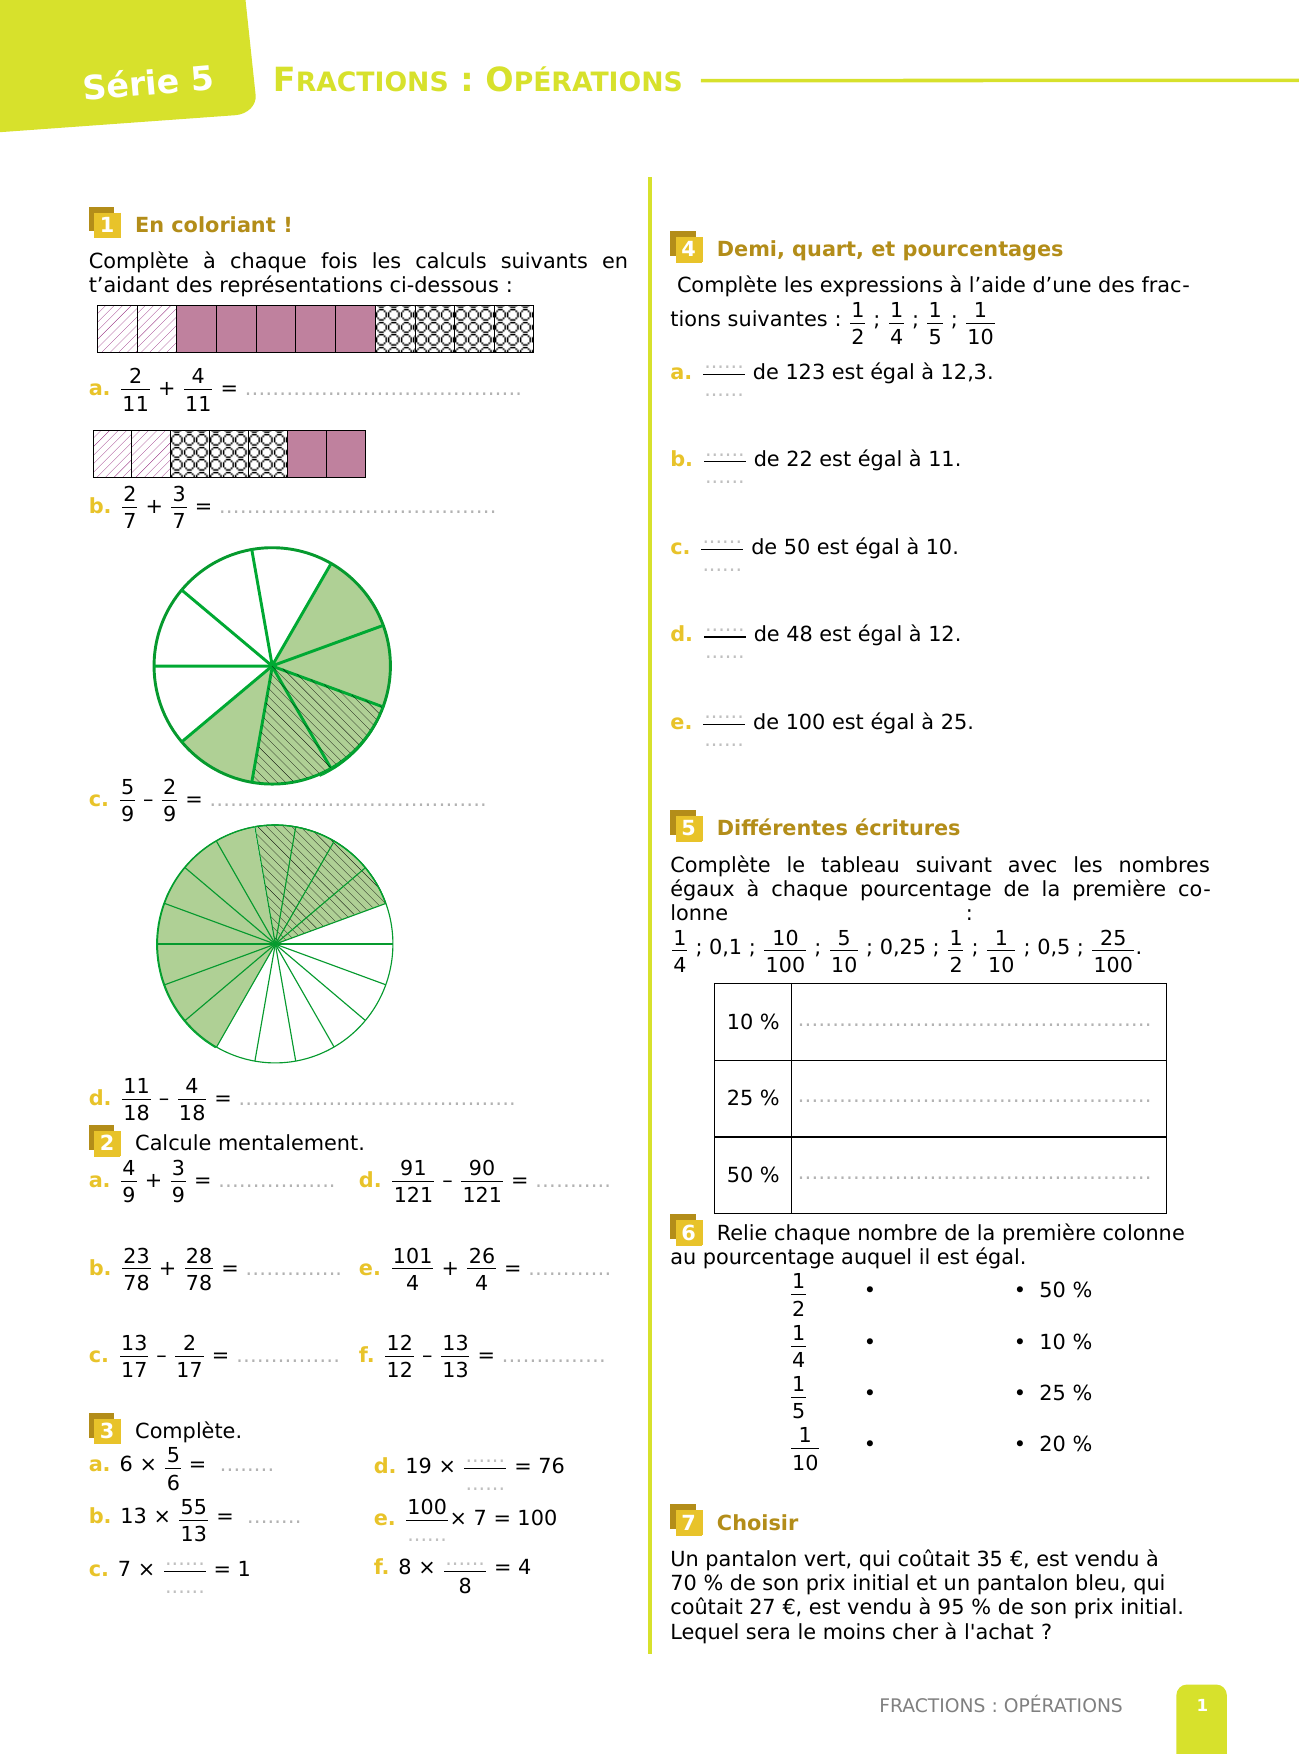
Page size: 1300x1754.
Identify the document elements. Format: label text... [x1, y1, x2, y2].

list de 100 est égal à 25. [670, 699, 1211, 751]
list – = …………… [359, 1331, 629, 1382]
list 8 × = 4 [373, 1546, 629, 1597]
list + = ………… [359, 1243, 629, 1295]
table_cell 25 % [715, 1061, 791, 1136]
list 13 × = …..… [88, 1495, 344, 1546]
list de 22 est égal à 11. [670, 437, 1211, 488]
picture [210, 431, 248, 477]
list – = ……….. [359, 1156, 629, 1207]
list Complète. [114, 1413, 629, 1443]
text • • 50 % [670, 1269, 1211, 1321]
table_header …………………………………………… [792, 984, 1166, 1060]
list + = …………….. [88, 1156, 359, 1207]
picture [495, 306, 533, 352]
text Complète les expressions à l’aide d’une des frac­tions suivantes : ; ; ; [670, 273, 1211, 349]
list de 50 est égal à 10. [670, 524, 1211, 576]
picture [249, 431, 287, 477]
table_header 10 % [715, 984, 791, 1060]
text • • 25 % [670, 1372, 1211, 1423]
list Calcule mentalement. [114, 1125, 629, 1156]
text Complète à chaque fois les calculs suivants en t’aidant des représentations ci-dessous : [88, 249, 629, 298]
subtitle Demi, quart, et pourcentages [696, 231, 1211, 262]
subtitle En coloriant ! [114, 207, 629, 237]
picture [376, 305, 415, 353]
list – = …………………………………. [88, 1074, 629, 1125]
list 7 × = 1 [88, 1546, 344, 1597]
picture [416, 306, 454, 352]
list + = …………………………………. [88, 364, 629, 416]
text • • 20 % [670, 1423, 1211, 1475]
subtitle Choisir [696, 1504, 1211, 1535]
list Relie chaque nombre de la première co­lonne au pourcentage auquel il est égal. [670, 1214, 1211, 1269]
picture [171, 431, 209, 477]
list [88, 1413, 94, 1443]
list + = ………….. [88, 1243, 359, 1295]
list de 48 est égal à 12. [670, 612, 1211, 663]
list 6 × = …..… [88, 1443, 344, 1495]
text Un pantalon vert, qui coûtait 35 €, est vendu à 70 % de son prix initial et un pantalon bleu, qui coûtait 27 €, est vendu à 95 % de son prix initial. Lequel sera le moins cher à l'achat ? [670, 1547, 1211, 1644]
list 19 × = 76 [373, 1443, 629, 1495]
list + = …………………………………. [88, 482, 629, 533]
text Complète le tableau suivant avec les nombres égaux à chaque pourcentage de la première co­lonne : ; 0,1 ; ; ; 0,25 ; ; ; 0,5 ; . [670, 853, 1211, 977]
table_cell …………………………………………… [792, 1061, 1166, 1136]
table_cell …………………………………………… [792, 1138, 1166, 1213]
list – = …………… [88, 1331, 359, 1382]
text • • 10 % [670, 1321, 1211, 1372]
table_cell 50 % [715, 1138, 791, 1213]
subtitle Différentes écritures [696, 810, 1211, 841]
picture [455, 306, 494, 352]
list de 123 est égal à 12,3. [670, 349, 1211, 401]
list – = …………………………………. [88, 775, 629, 826]
list × 7 = 100 [373, 1495, 629, 1546]
